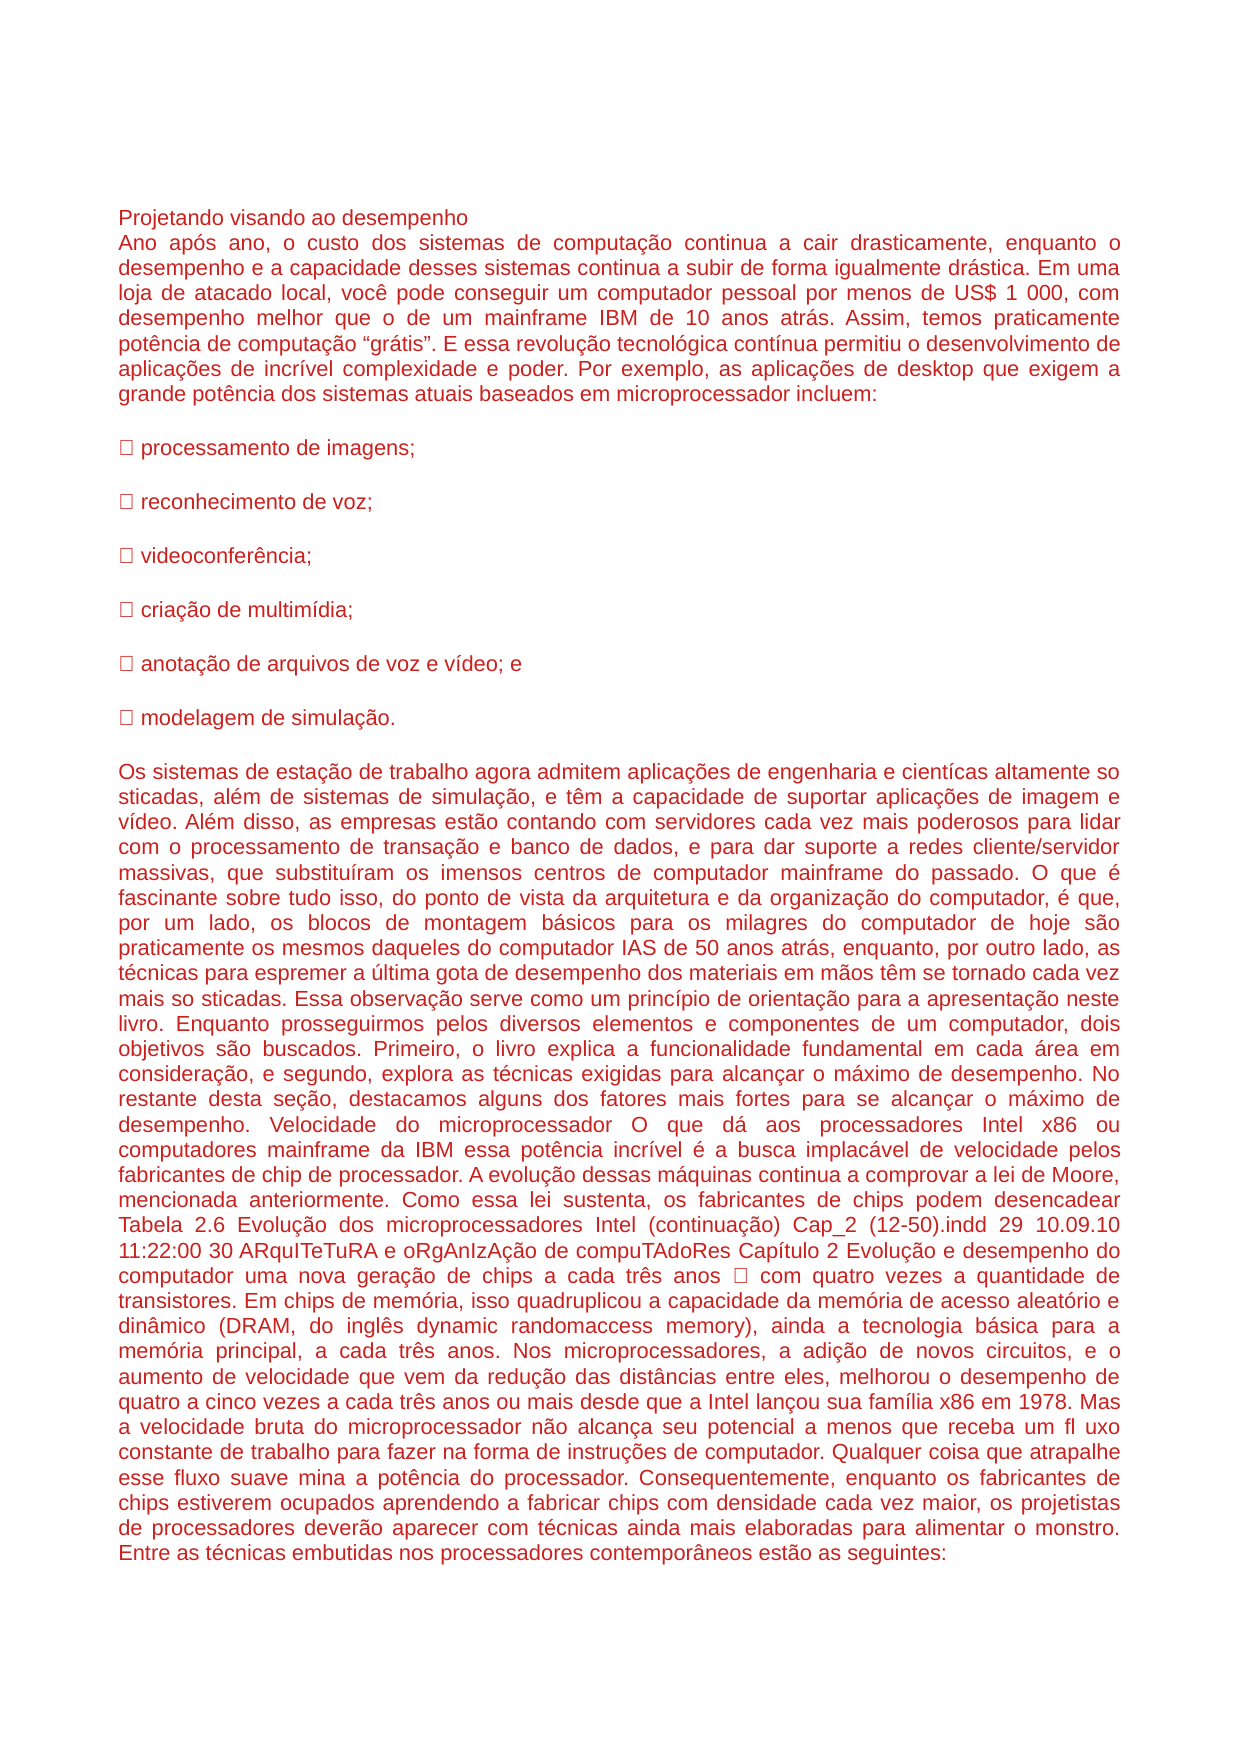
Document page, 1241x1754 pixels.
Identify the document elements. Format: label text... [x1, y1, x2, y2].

text Projetando visando ao desempenho [118, 204, 1122, 229]
text Os sistemas de estação de trabalho agora admitem aplicações de engenharia e cientícas altamente so sticadas, além de sistemas de simulação, e têm a capacidade de suportar aplicações de imagem e vídeo. Além disso, as empresas estão contando com servidores cada vez mais poderosos para lidar com o processamento de transação e banco de dados, e para dar suporte a redes cliente/servidor massivas, que substituíram os imensos centros de computador mainframe do passado. O que é fascinante sobre tudo isso, do ponto de vista da arquitetura e da organização do computador, é que, por um lado, os blocos de montagem básicos para os milagres do computador de hoje são praticamente os mesmos daqueles do computador IAS de 50 anos atrás, enquanto, por outro lado, as técnicas para espremer a última gota de desempenho dos materiais em mãos têm se tornado cada vez mais so sticadas. Essa observação serve como um princípio de orientação para a apresentação neste livro. Enquanto prosseguirmos pelos diversos elementos e componentes de um computador, dois objetivos são buscados. Primeiro, o livro explica a funcionalidade fundamental em cada área em consideração, e segundo, explora as técnicas exigidas para alcançar o máximo de desempenho. No restante desta seção, destacamos alguns dos fatores mais fortes para se alcançar o máximo de desempenho. Velocidade do microprocessador O que dá aos processadores Intel x86 ou computadores mainframe da IBM essa potência incrível é a busca implacável de velocidade pelos fabricantes de chip de processador. A evolução dessas máquinas continua a comprovar a lei de Moore, mencionada anteriormente. Como essa lei sustenta, os fabricantes de chips podem desencadear Tabela 2.6 Evolução dos microprocessadores Intel (continuação) Cap_2 (12-50).indd 29 10.09.10 11:22:00 30 ARquITeTuRA e oRgAnIzAção de compuTAdoRes Capítulo 2 Evolução e desempenho do computador uma nova geração de chips a cada três anos  com quatro vezes a quantidade de transistores. Em chips de memória, isso quadruplicou a capacidade da memória de acesso aleatório e dinâmico (DRAM, do inglês dynamic randomaccess memory), ainda a tecnologia básica para a memória principal, a cada três anos. Nos microprocessadores, a adição de novos circuitos, e o aumento de velocidade que vem da redução das distâncias entre eles, melhorou o desempenho de quatro a cinco vezes a cada três anos ou mais desde que a Intel lançou sua família x86 em 1978. Mas a velocidade bruta do microprocessador não alcança seu potencial a menos que receba um fl uxo constante de trabalho para fazer na forma de instruções de computador. Qualquer coisa que atrapalhe esse fluxo suave mina a potência do processador. Consequentemente, enquanto os fabricantes de chips estiverem ocupados aprendendo a fabricar chips com densidade cada vez maior, os projetistas de processadores deverão aparecer com técnicas ainda mais elaboradas para alimentar o monstro. Entre as técnicas embutidas nos processadores contemporâneos estão as seguintes: [118, 758, 1122, 1565]
text  anotação de arquivos de voz e vídeo; e [118, 651, 1122, 676]
text  processamento de imagens; [118, 435, 1122, 460]
text Ano após ano, o custo dos sistemas de computação continua a cair drasticamente, enquanto o desempenho e a capacidade desses sistemas continua a subir de forma igualmente drástica. Em uma loja de atacado local, você pode conseguir um computador pessoal por menos de US$ 1 000, com desempenho melhor que o de um mainframe IBM de 10 anos atrás. Assim, temos praticamente potência de computação “grátis”. E essa revolução tecnológica contínua permitiu o desenvolvimento de aplicações de incrível complexidade e poder. Por exemplo, as aplicações de desktop que exigem a grande potência dos sistemas atuais baseados em microprocessador incluem: [118, 229, 1122, 406]
text  reconhecimento de voz; [118, 489, 1122, 514]
text  modelagem de simulação. [118, 704, 1122, 730]
text  criação de multimídia; [118, 597, 1122, 622]
text  videoconferência; [118, 543, 1122, 568]
